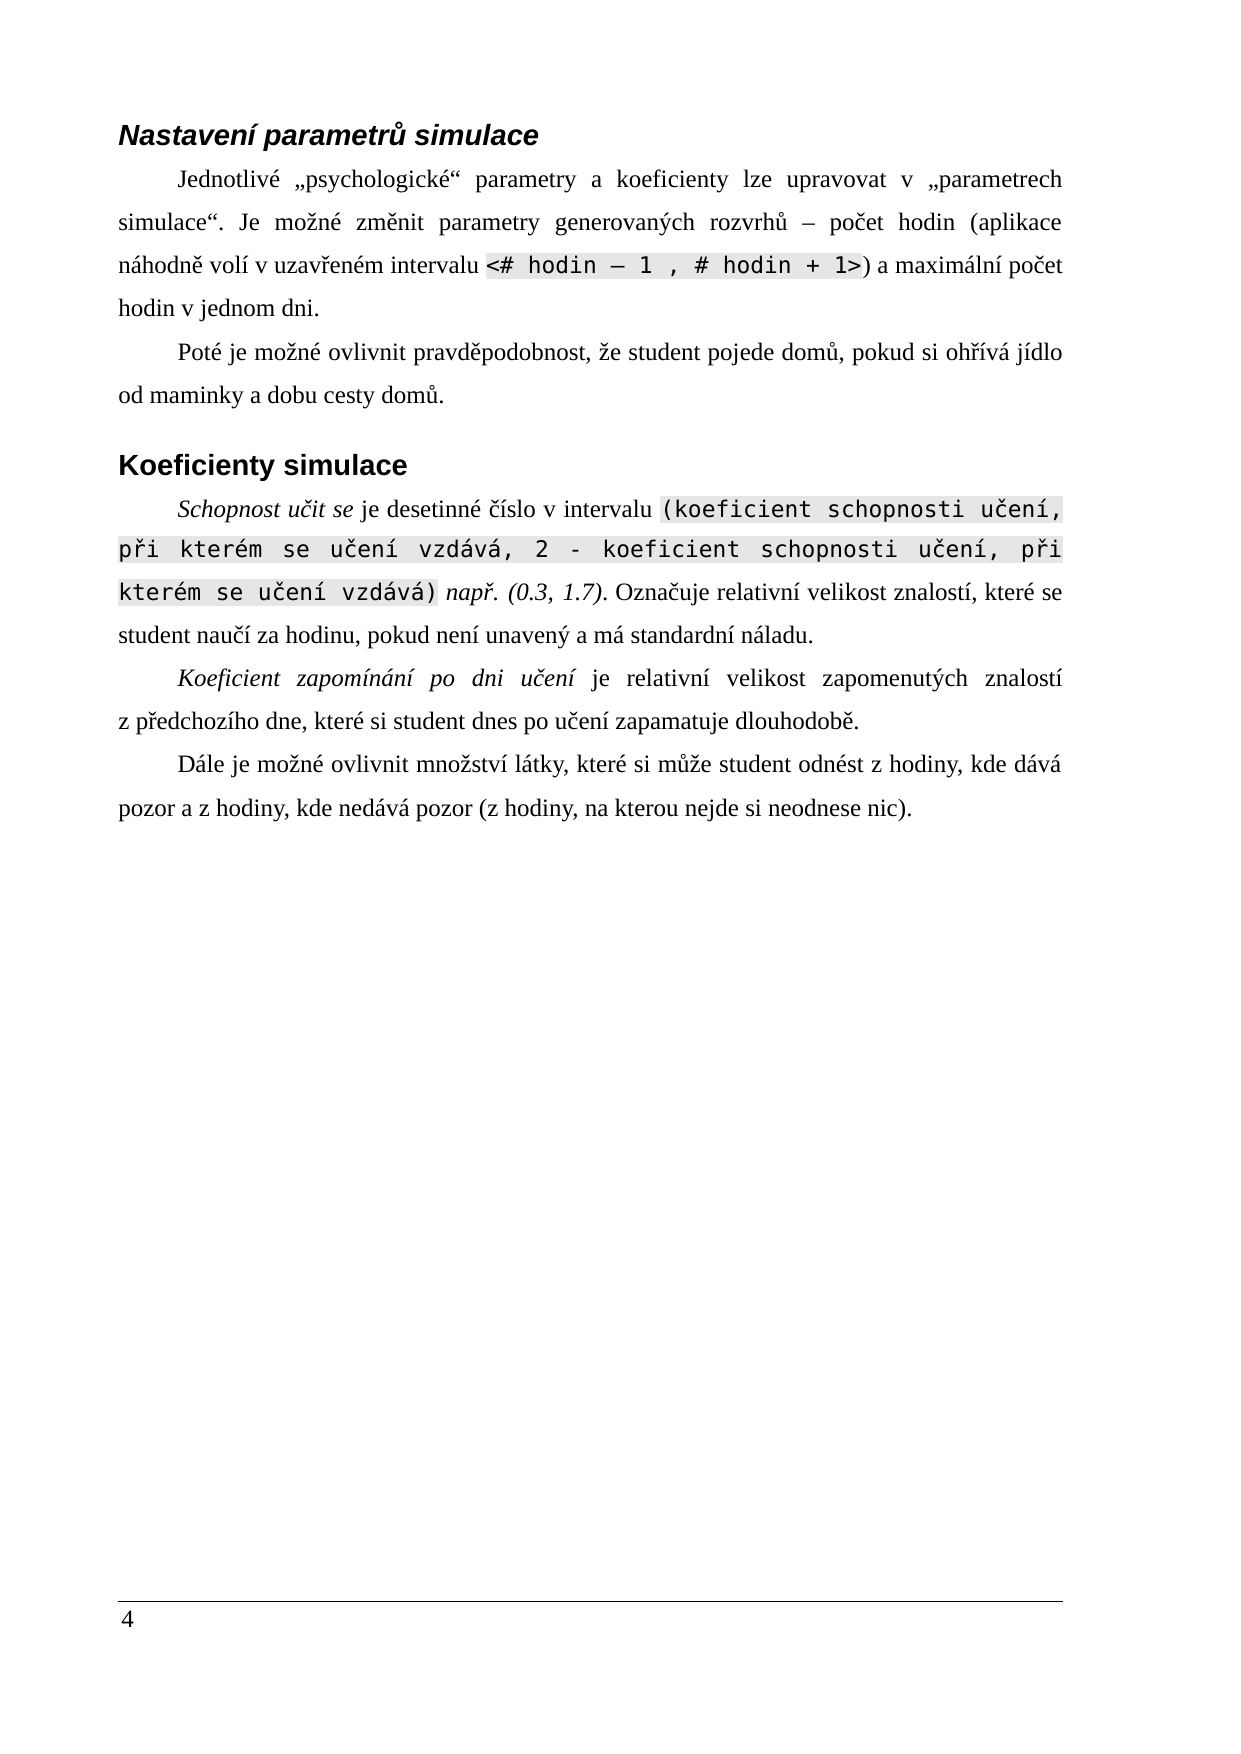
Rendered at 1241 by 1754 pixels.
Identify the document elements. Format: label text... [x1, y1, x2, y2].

subtitle Koeficienty simulace [118, 448, 1063, 481]
text Dále je možné ovlivnit množství látky, které si může student odnést z hodiny, kde dává pozor a z hodiny, kde nedává pozor (z hodiny, na kterou nejde si neodnese nic). [118, 749, 1063, 821]
subtitle Nastavení parametrů simulace [118, 118, 1063, 152]
text Koeficient zapomínání po dni učení je relativní velikost zapomenutých znalostí z předchozího dne, které si student dnes po učení zapamatuje dlouhodobě. [118, 663, 1063, 735]
text Schopnost učit se je desetinné číslo v intervalu (koeficient schopnosti učení, při kterém se učení vzdává, 2 - koeficient schopnosti učení, při kterém se učení vzdává) např. (0.3, 1.7). Označuje relativní velikost znalostí, které se student naučí za hodinu, pokud není unavený a má standardní náladu. [118, 563, 1063, 649]
text Jednotlivé „psychologické“ parametry a koeficienty lze upravovat v „parametrech simulace“. Je možné změnit parametry generovaných rozvrhů – počet hodin (aplikace náhodně volí v uzavřeném intervalu <# hodin – 1 , # hodin + 1>) a maximální počet hodin v jednom dni. [118, 164, 1063, 322]
text Schopnost učit se je desetinné číslo v intervalu (koeficient schopnosti učení, při kterém se učení vzdává, 2 - koeficient schopnosti učení, při kterém se učení vzdává) např. (0.3, 1.7). Označuje relativní velikost znalostí, které se student naučí za hodinu, pokud není unavený a má standardní náladu. [118, 494, 1063, 536]
text Poté je možné ovlivnit pravděpodobnost, že student pojede domů, pokud si ohřívá jídlo od maminky a dobu cesty domů. [118, 337, 1063, 408]
